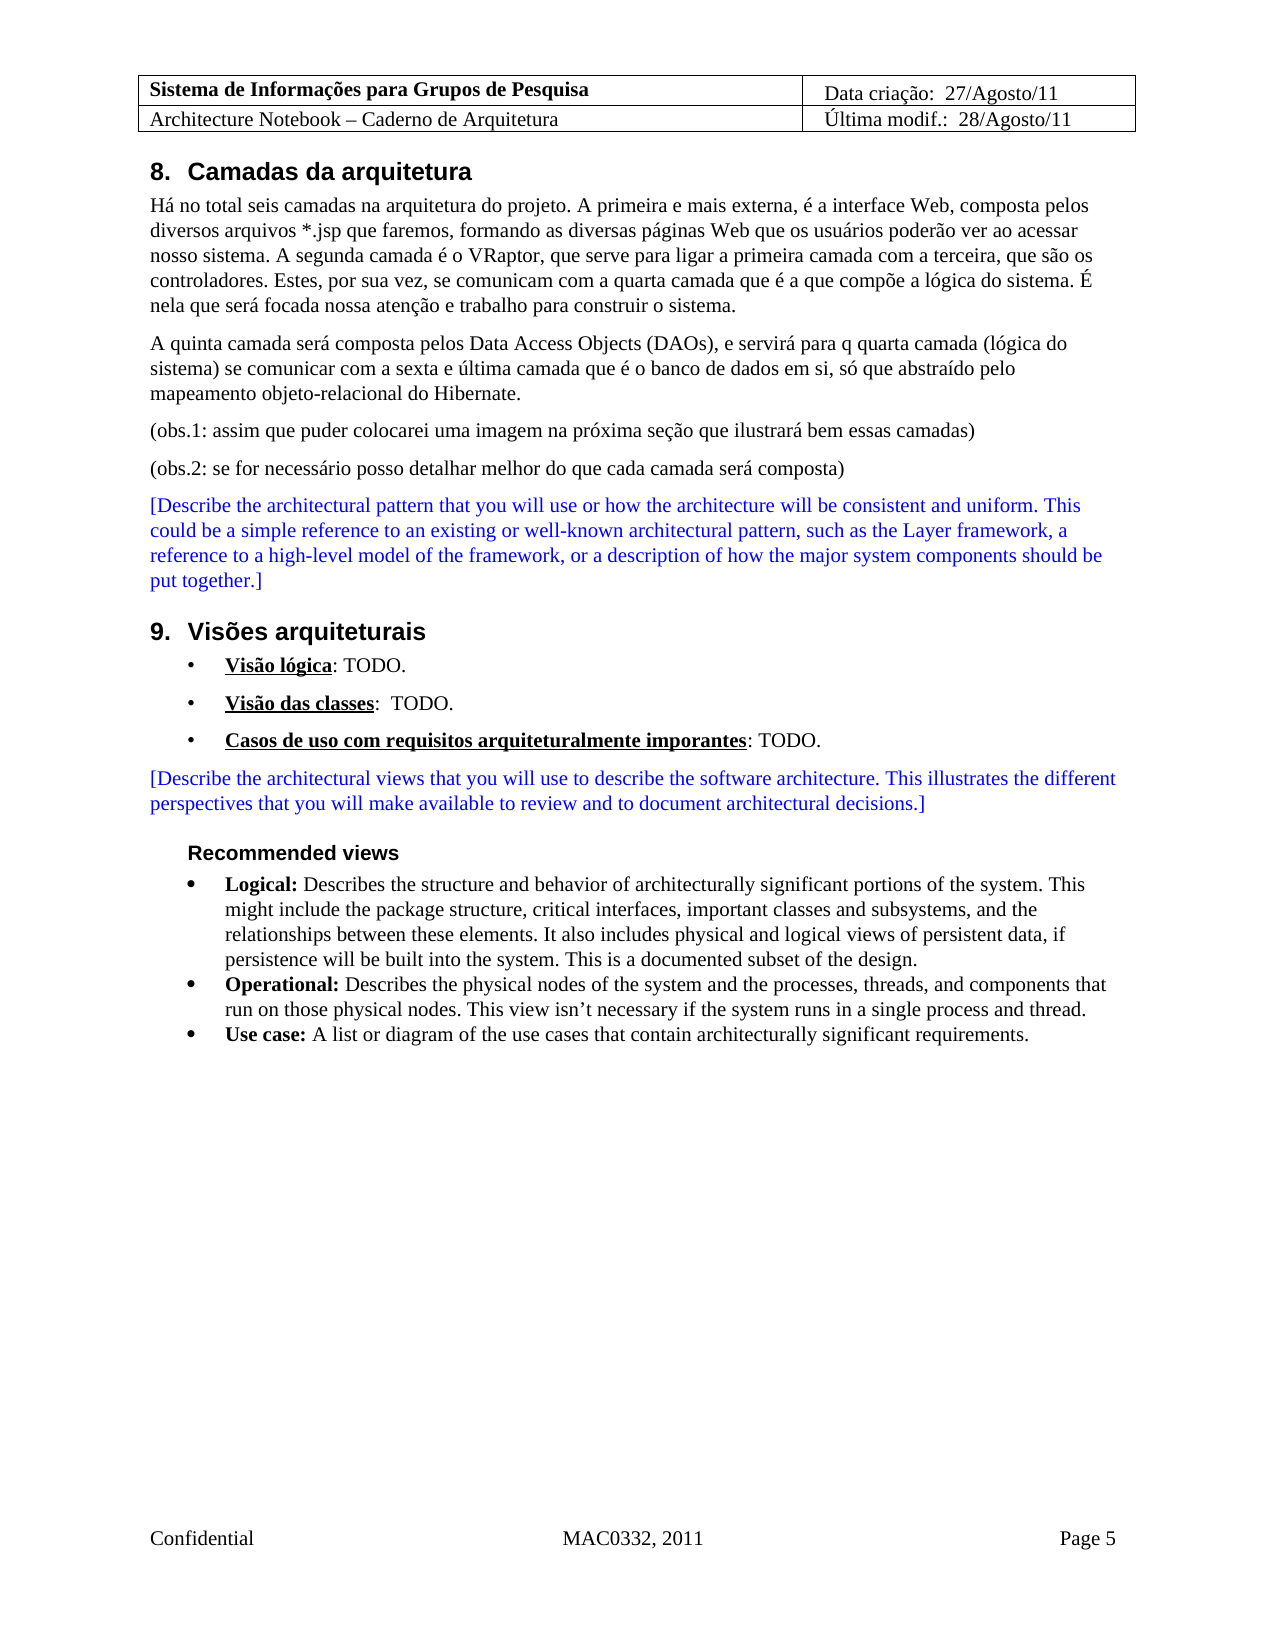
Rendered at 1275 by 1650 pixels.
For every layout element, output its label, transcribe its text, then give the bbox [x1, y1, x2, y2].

list Use case: A list or diagram of the use cases that contain architecturally significant requirements. [187, 1021, 1125, 1046]
text [Describe the architectural pattern that you will use or how the architecture will be consistent and uniform. This could be a simple reference to an existing or well-known architectural pattern, such as the Layer framework, a reference to a high-level model of the framework, or a description of how the major system components should be put together.] [150, 492, 1125, 592]
subtitle Visões arquiteturais [150, 617, 1125, 646]
list Operational: Describes the physical nodes of the system and the processes, threads, and components that run on those physical nodes. This view isn’t necessary if the system runs in a single process and thread. [187, 971, 1125, 1021]
list Casos de uso com requisitos arquiteturalmente imporantes: TODO. [187, 727, 1125, 752]
list Visão lógica: TODO. [187, 652, 1125, 677]
list Visão das classes: TODO. [187, 690, 1125, 715]
subtitle Recommended views [150, 840, 1125, 865]
list Logical: Describes the structure and behavior of architecturally significant portions of the system. This might include the package structure, critical interfaces, important classes and subsystems, and the relationships between these elements. It also includes physical and logical views of persistent data, if persistence will be built into the system. This is a documented subset of the design. [187, 871, 1125, 971]
subtitle Camadas da arquitetura [150, 157, 1125, 186]
text (obs.1: assim que puder colocarei uma imagem na próxima seção que ilustrará bem essas camadas) [150, 417, 1125, 442]
text [Describe the architectural views that you will use to describe the software architecture. This illustrates the different perspectives that you will make available to review and to document architectural decisions.] [150, 765, 1125, 815]
text (obs.2: se for necessário posso detalhar melhor do que cada camada será composta) [150, 455, 1125, 480]
text Há no total seis camadas na arquitetura do projeto. A primeira e mais externa, é a interface Web, composta pelos diversos arquivos *.jsp que faremos, formando as diversas páginas Web que os usuários poderão ver ao acessar nosso sistema. A segunda camada é o VRaptor, que serve para ligar a primeira camada com a terceira, que são os controladores. Estes, por sua vez, se comunicam com a quarta camada que é a que compõe a lógica do sistema. É nela que será focada nossa atenção e trabalho para construir o sistema. [150, 192, 1125, 317]
text A quinta camada será composta pelos Data Access Objects (DAOs), e servirá para q quarta camada (lógica do sistema) se comunicar com a sexta e última camada que é o banco de dados em si, só que abstraído pelo mapeamento objeto-relacional do Hibernate. [150, 330, 1125, 405]
